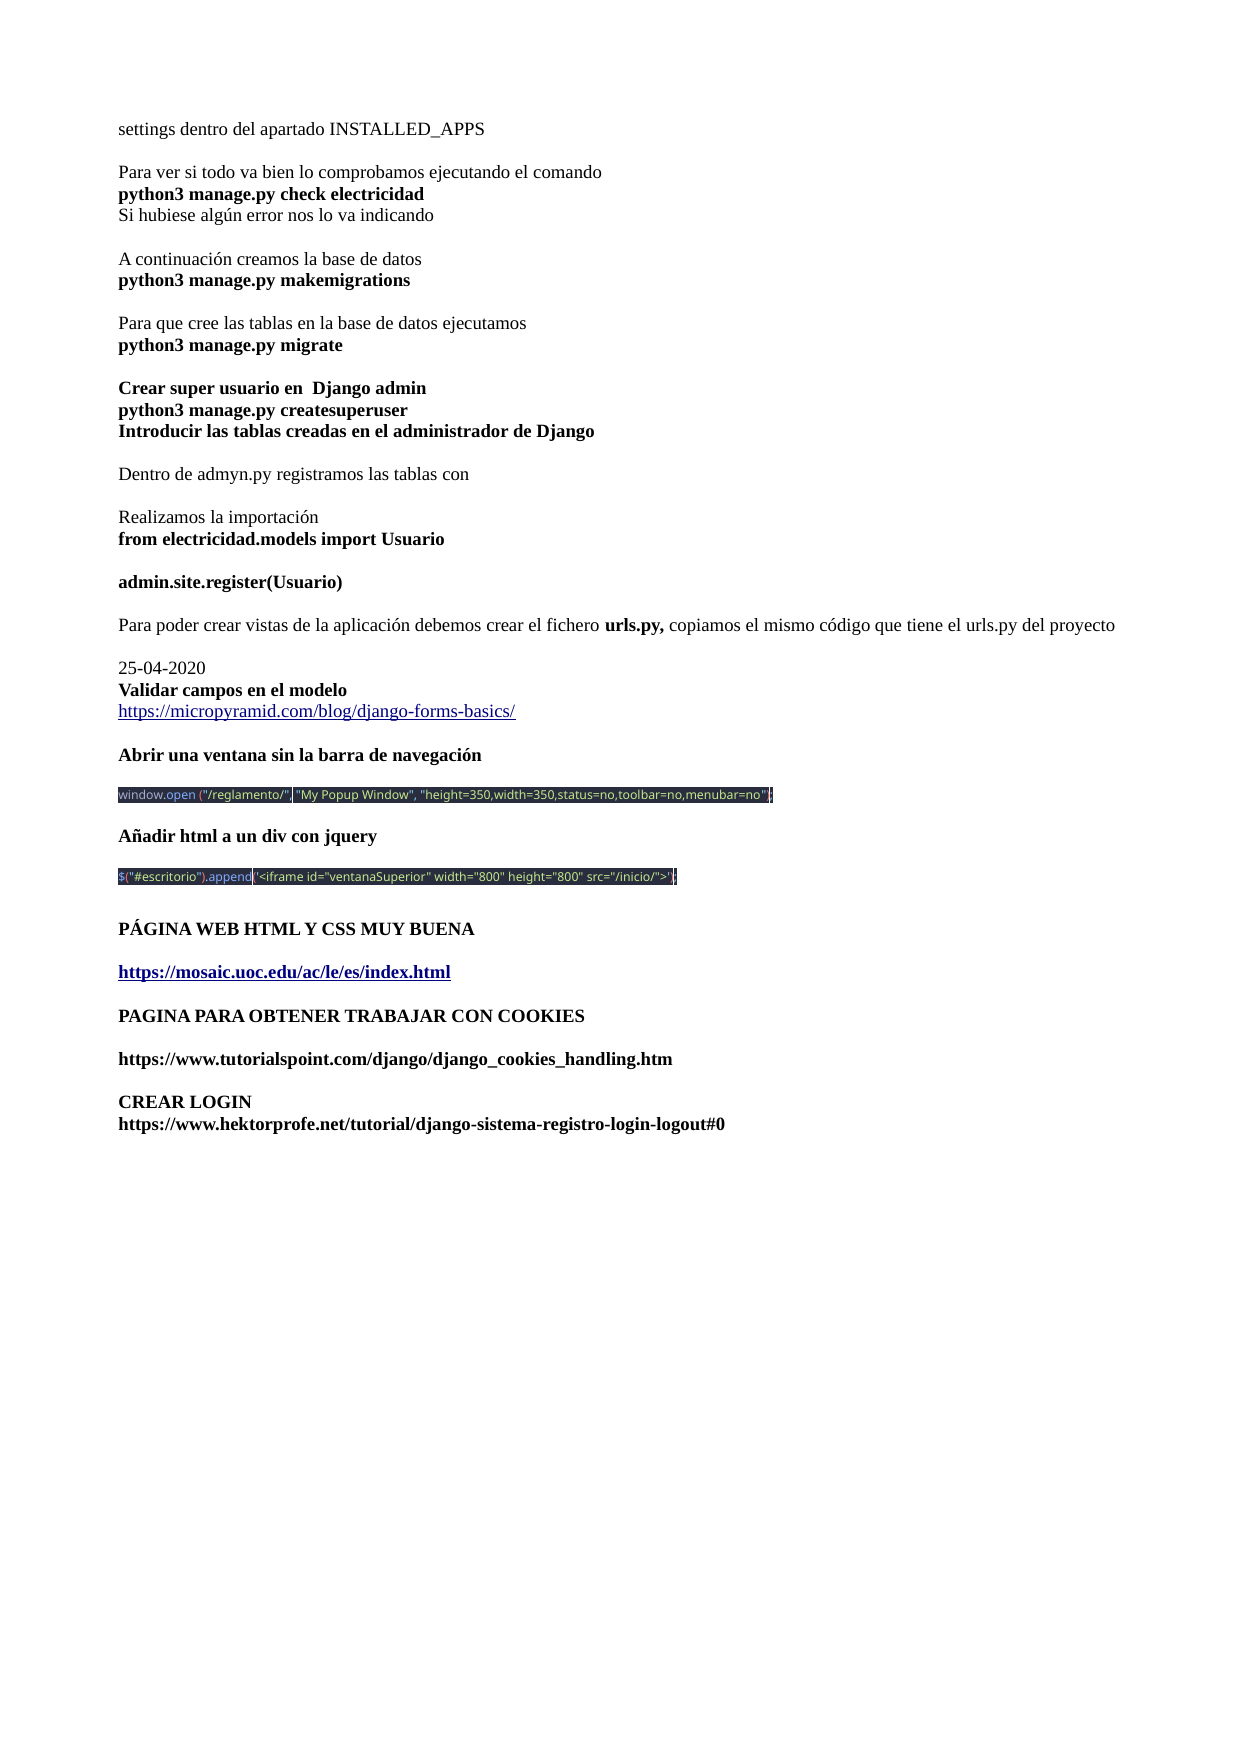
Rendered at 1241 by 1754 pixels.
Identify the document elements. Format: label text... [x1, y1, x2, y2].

text https://mosaic.uoc.edu/ac/le/es/index.html [118, 961, 1122, 983]
text Realizamos la importación [118, 506, 1122, 528]
text python3 manage.py check electricidad [118, 183, 1122, 204]
text A continuación creamos la base de datos [118, 247, 1122, 269]
text python3 manage.py migrate [118, 334, 1122, 355]
text PÁGINA WEB HTML Y CSS MUY BUENA [118, 918, 1122, 940]
text Para ver si todo va bien lo comprobamos ejecutando el comando [118, 161, 1122, 183]
text PAGINA PARA OBTENER TRABAJAR CON COOKIES [118, 1004, 1122, 1026]
text from electricidad.models import Usuario [118, 528, 1122, 549]
text python3 manage.py makemigrations [118, 269, 1122, 291]
text $("#escritorio").append('<iframe id="ventanaSuperior" width="800" height="800" src="/inicio/">'); [118, 868, 1122, 885]
text https://www.tutorialspoint.com/django/django_cookies_handling.htm [118, 1048, 1122, 1069]
text CREAR LOGIN [118, 1091, 1122, 1112]
text Crear super usuario en Django admin [118, 377, 1122, 398]
text Dentro de admyn.py registramos las tablas con [118, 463, 1122, 485]
text Añadir html a un div con jquery [118, 825, 1122, 846]
text window.open ("/reglamento/", "My Popup Window", "height=350,width=350,status=no,toolbar=no,menubar=no"); [118, 787, 1122, 803]
text Abrir una ventana sin la barra de navegación [118, 743, 1122, 765]
text Para que cree las tablas en la base de datos ejecutamos [118, 312, 1122, 334]
text settings dentro del apartado INSTALLED_APPS [118, 118, 1122, 140]
text 25-04-2020 [118, 657, 1122, 679]
text Si hubiese algún error nos lo va indicando [118, 204, 1122, 226]
text Validar campos en el modelo [118, 679, 1122, 700]
text https://micropyramid.com/blog/django-forms-basics/ [118, 700, 1122, 722]
text Para poder crear vistas de la aplicación debemos crear el fichero urls.py, copiamos el mismo código que tiene el urls.py del proyecto [118, 614, 1122, 636]
text Introducir las tablas creadas en el administrador de Django [118, 420, 1122, 442]
text python3 manage.py createsuperuser [118, 398, 1122, 420]
text admin.site.register(Usuario) [118, 571, 1122, 592]
text https://www.hektorprofe.net/tutorial/django-sistema-registro-login-logout#0 [118, 1112, 1122, 1134]
